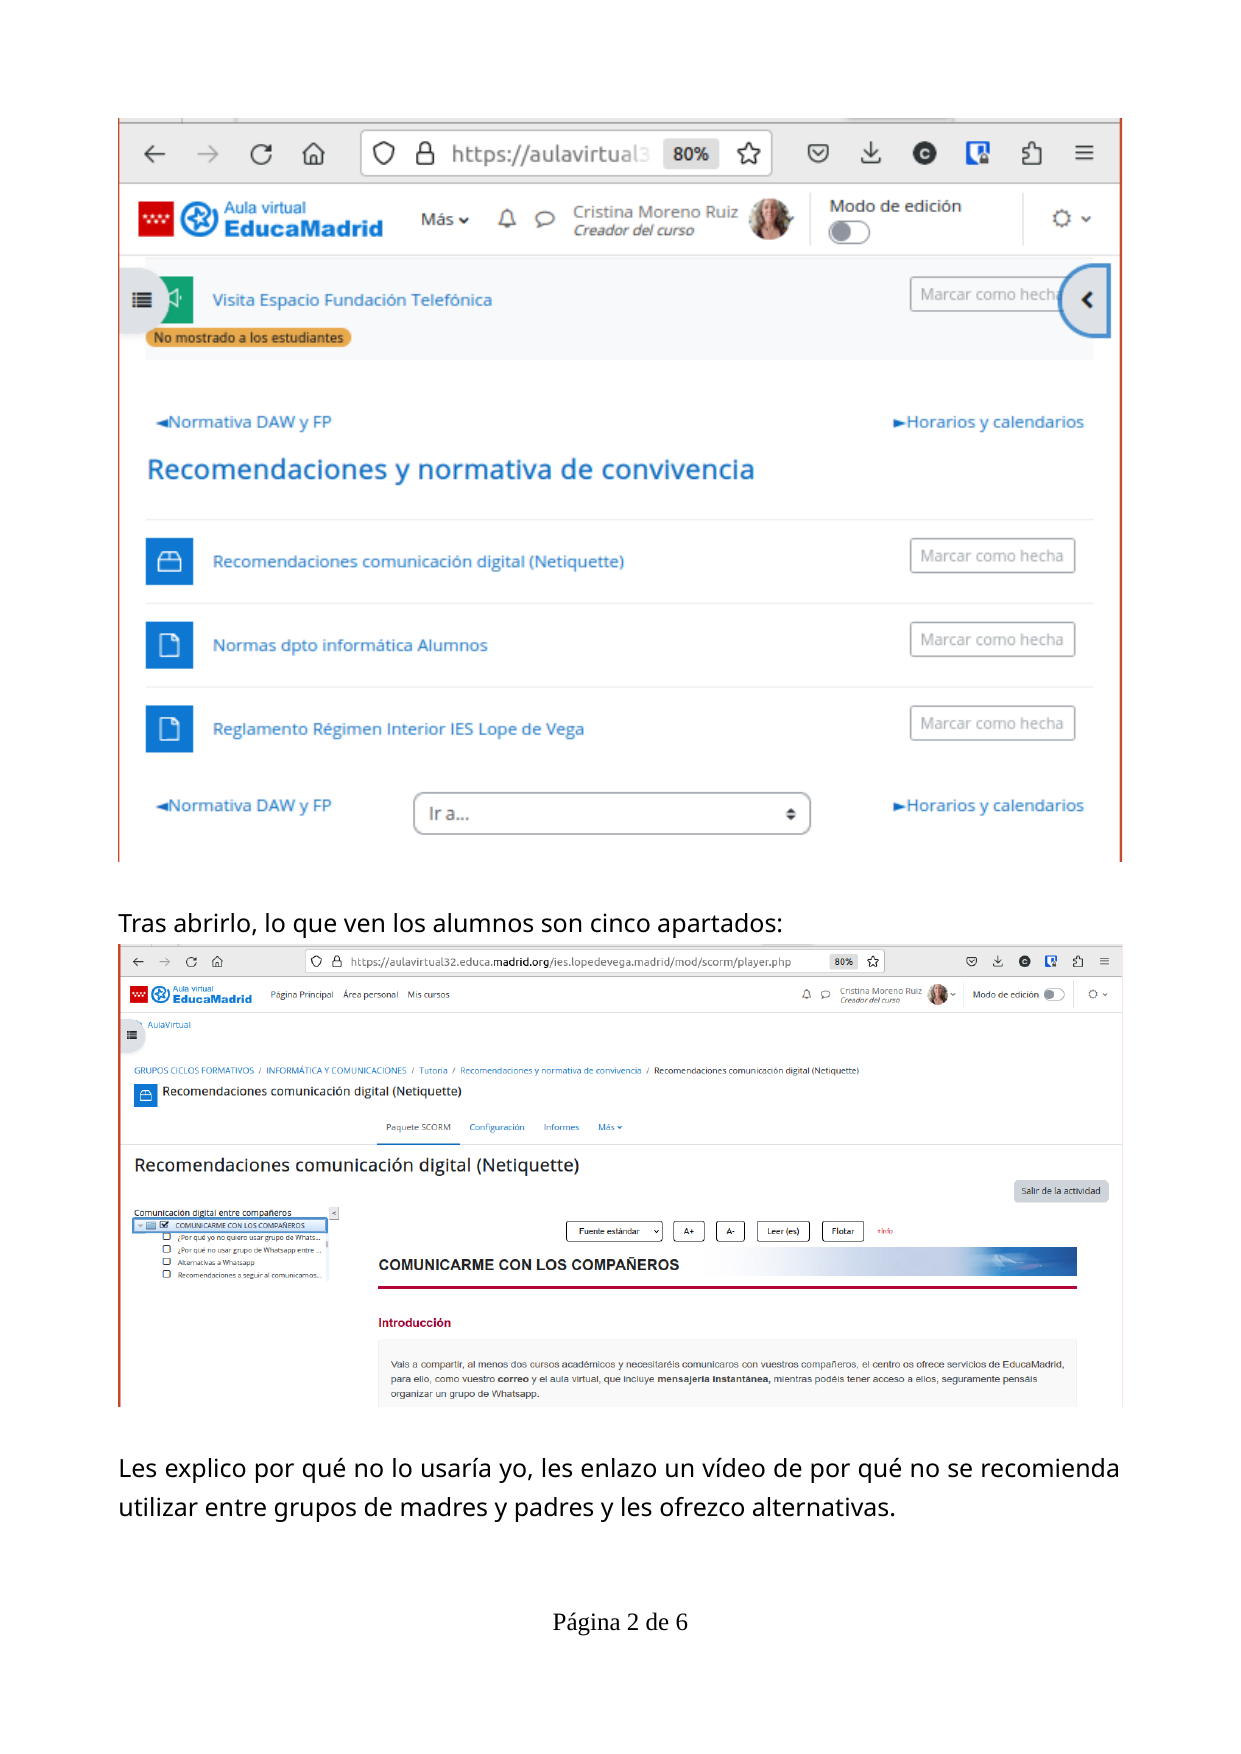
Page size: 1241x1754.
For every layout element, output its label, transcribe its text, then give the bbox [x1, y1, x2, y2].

text Tras abrirlo, lo que ven los alumnos son cinco apartados: [118, 905, 1122, 939]
picture [118, 118, 1123, 862]
picture [118, 944, 1123, 1407]
text Les explico por qué no lo usaría yo, les enlazo un vídeo de por qué no se recomienda utilizar entre grupos de madres y padres y les ofrezco alternativas. [118, 1451, 1122, 1524]
